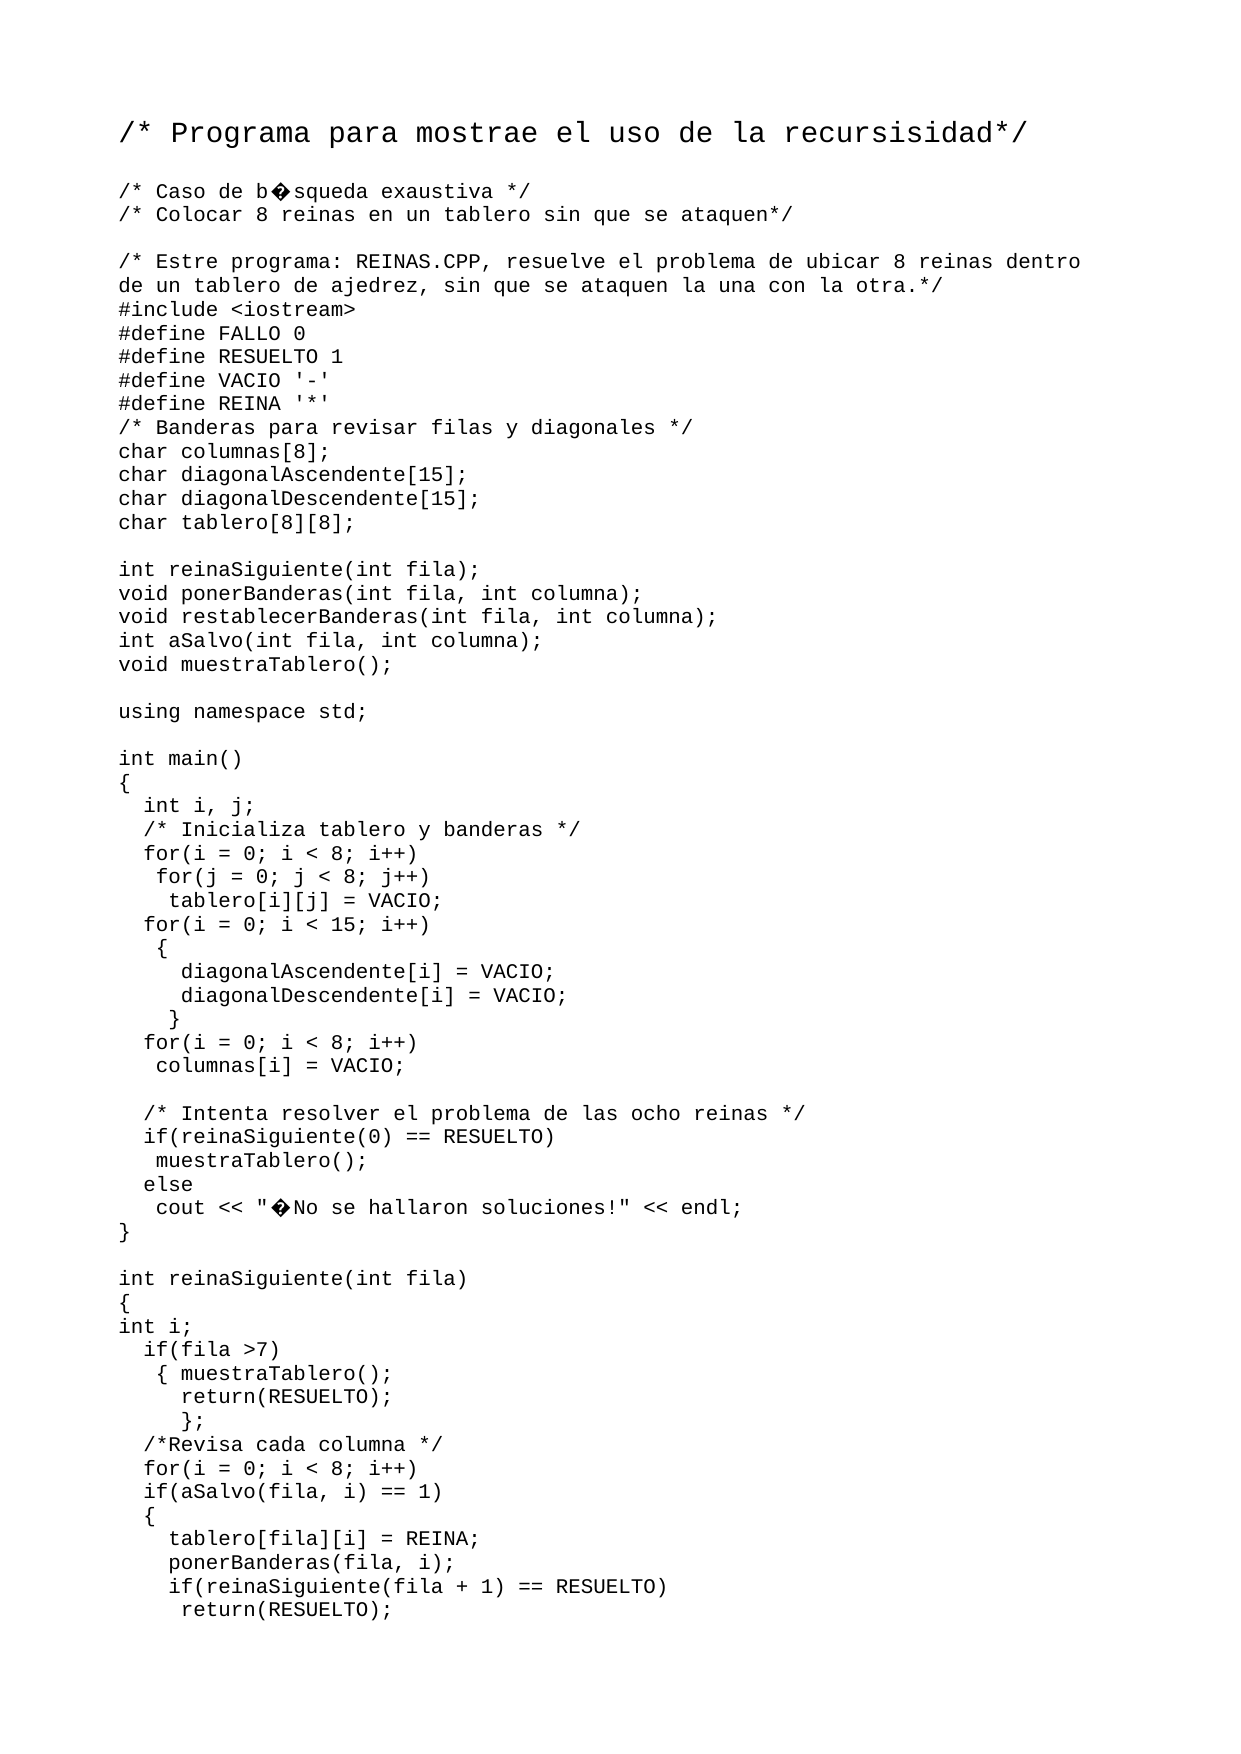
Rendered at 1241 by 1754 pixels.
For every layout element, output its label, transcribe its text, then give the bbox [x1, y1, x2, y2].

text int aSalvo(int fila, int columna); [118, 630, 1122, 653]
text de un tablero de ajedrez, sin que se ataquen la una con la otra.*/ [118, 275, 1122, 299]
text #define RESUELTO 1 [118, 346, 1122, 370]
text using namespace std; [118, 701, 1122, 724]
text char diagonalAscendente[15]; [118, 464, 1122, 488]
text }; [118, 1410, 1122, 1434]
text else [118, 1174, 1122, 1197]
text #define FALLO 0 [118, 322, 1122, 346]
text #define VACIO '-' [118, 370, 1122, 393]
text /* Intenta resolver el problema de las ocho reinas */ [118, 1103, 1122, 1126]
text for(i = 0; i < 15; i++) [118, 914, 1122, 937]
text tablero[i][j] = VACIO; [118, 890, 1122, 914]
text /* Caso de b�squeda exaustiva */ [118, 181, 1122, 204]
text int reinaSiguiente(int fila) [118, 1268, 1122, 1292]
text diagonalDescendente[i] = VACIO; [118, 984, 1122, 1008]
text /* Inicializa tablero y banderas */ [118, 819, 1122, 843]
text /* Banderas para revisar filas y diagonales */ [118, 417, 1122, 441]
text if(fila >7) [118, 1339, 1122, 1363]
text int main() [118, 748, 1122, 772]
text /*Revisa cada columna */ [118, 1434, 1122, 1457]
text int reinaSiguiente(int fila); [118, 559, 1122, 583]
text } [118, 1221, 1122, 1245]
text if(reinaSiguiente(0) == RESUELTO) [118, 1126, 1122, 1150]
text for(i = 0; i < 8; i++) [118, 1457, 1122, 1481]
text void muestraTablero(); [118, 653, 1122, 677]
text { [118, 937, 1122, 961]
text { [118, 1292, 1122, 1316]
text char tablero[8][8]; [118, 512, 1122, 535]
text /* Colocar 8 reinas en un tablero sin que se ataquen*/ [118, 204, 1122, 228]
text columnas[i] = VACIO; [118, 1056, 1122, 1079]
text for(i = 0; i < 8; i++) [118, 843, 1122, 866]
text /* Estre programa: REINAS.CPP, resuelve el problema de ubicar 8 reinas dentro [118, 252, 1122, 275]
text muestraTablero(); [118, 1150, 1122, 1174]
text /* Programa para mostrae el uso de la recursisidad*/ [118, 118, 1122, 151]
text cout << "�No se hallaron soluciones!" << endl; [118, 1197, 1122, 1221]
text #define REINA '*' [118, 393, 1122, 417]
text if(reinaSiguiente(fila + 1) == RESUELTO) [118, 1576, 1122, 1599]
text #include <iostream> [118, 299, 1122, 322]
text if(aSalvo(fila, i) == 1) [118, 1481, 1122, 1505]
text { [118, 1505, 1122, 1528]
text return(RESUELTO); [118, 1387, 1122, 1410]
text diagonalAscendente[i] = VACIO; [118, 961, 1122, 984]
text for(i = 0; i < 8; i++) [118, 1032, 1122, 1056]
text char diagonalDescendente[15]; [118, 488, 1122, 512]
text return(RESUELTO); [118, 1599, 1122, 1623]
text int i, j; [118, 795, 1122, 819]
text tablero[fila][i] = REINA; [118, 1528, 1122, 1552]
text char columnas[8]; [118, 441, 1122, 464]
text { muestraTablero(); [118, 1363, 1122, 1387]
text } [118, 1008, 1122, 1032]
text void ponerBanderas(int fila, int columna); [118, 583, 1122, 606]
text ponerBanderas(fila, i); [118, 1552, 1122, 1576]
text { [118, 772, 1122, 795]
text void restablecerBanderas(int fila, int columna); [118, 606, 1122, 630]
text int i; [118, 1316, 1122, 1339]
text for(j = 0; j < 8; j++) [118, 866, 1122, 890]
